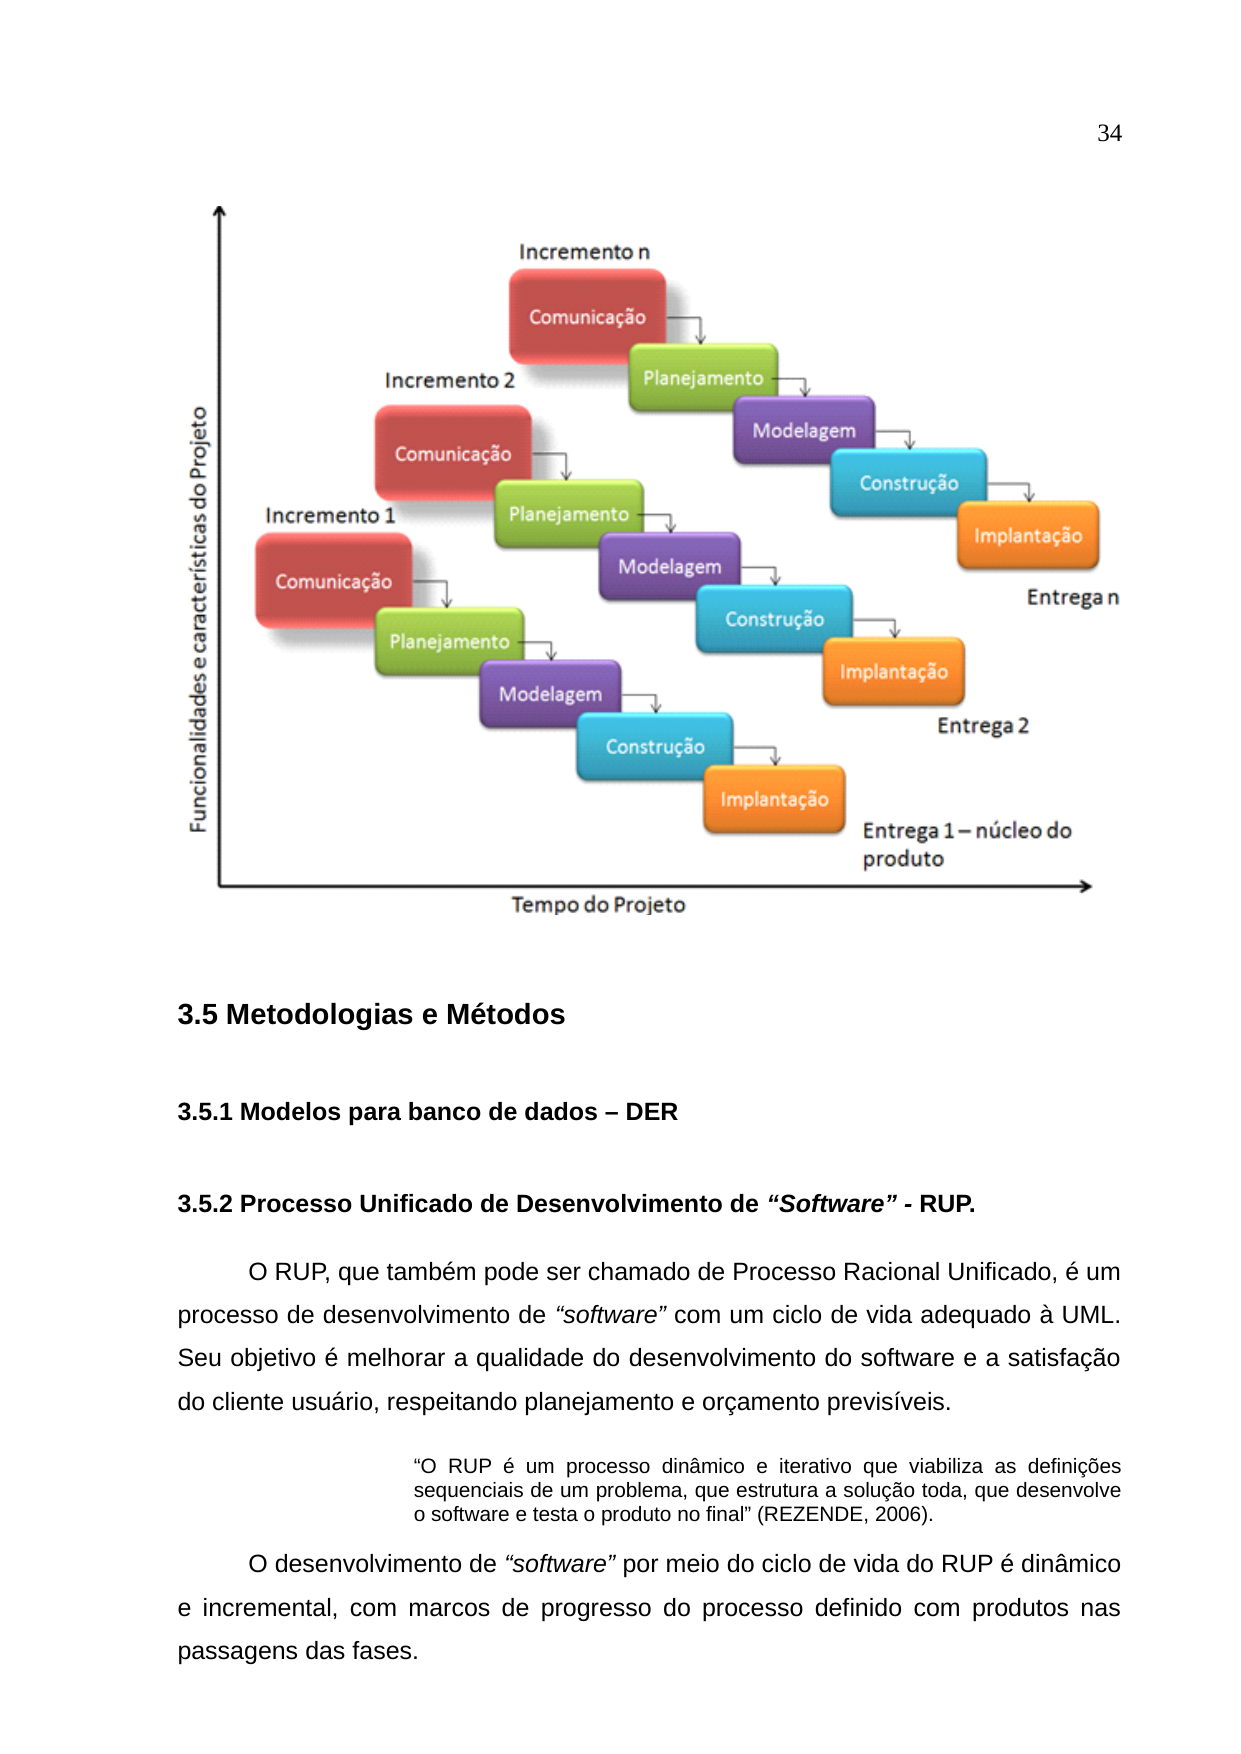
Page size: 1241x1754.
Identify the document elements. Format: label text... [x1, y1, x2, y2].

subtitle 3.5.1 Modelos para banco de dados – DER [177, 1097, 1122, 1125]
text “O RUP é um processo dinâmico e iterativo que viabiliza as definições sequenciais de um problema, que estrutura a solução toda, que desenvolve o software e testa o produto no final” (REZENDE, 2006). [413, 1454, 1122, 1526]
subtitle 3.5.2 Processo Unificado de Desenvolvimento de “Software” - RUP. [177, 1189, 1122, 1218]
subtitle 3.5 Metodologias e Métodos [177, 997, 1122, 1030]
text O RUP, que também pode ser chamado de Processo Racional Unificado, é um processo de desenvolvimento de “software” com um ciclo de vida adequado à UML. Seu objetivo é melhorar a qualidade do desenvolvimento do software e a satisfação do cliente usuário, respeitando planejamento e orçamento previsíveis. [177, 1257, 1122, 1415]
text O desenvolvimento de “software” por meio do ciclo de vida do RUP é dinâmico e incremental, com marcos de progresso do processo definido com produtos nas passagens das fases. [177, 1549, 1122, 1664]
